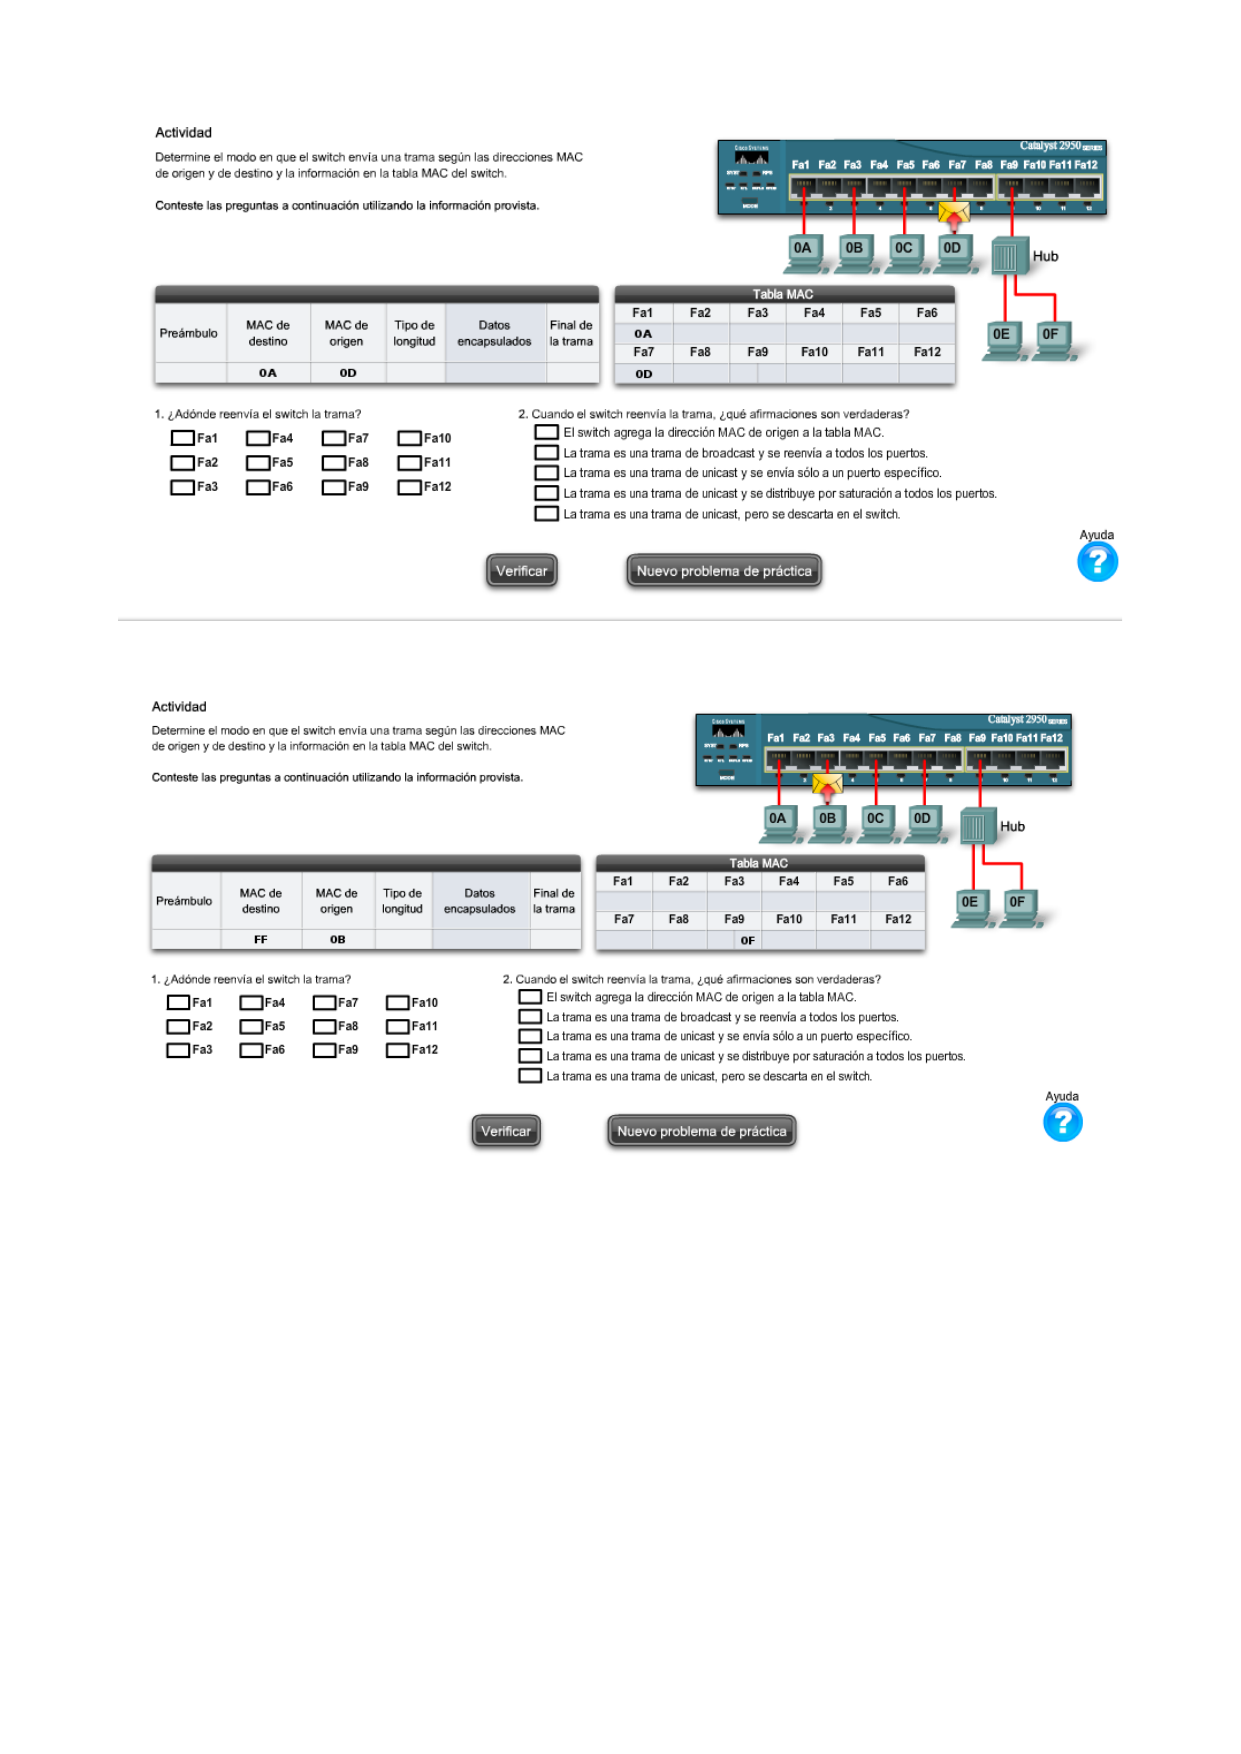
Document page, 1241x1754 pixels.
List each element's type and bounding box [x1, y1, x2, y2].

picture [118, 118, 1123, 621]
picture [118, 687, 1123, 1173]
